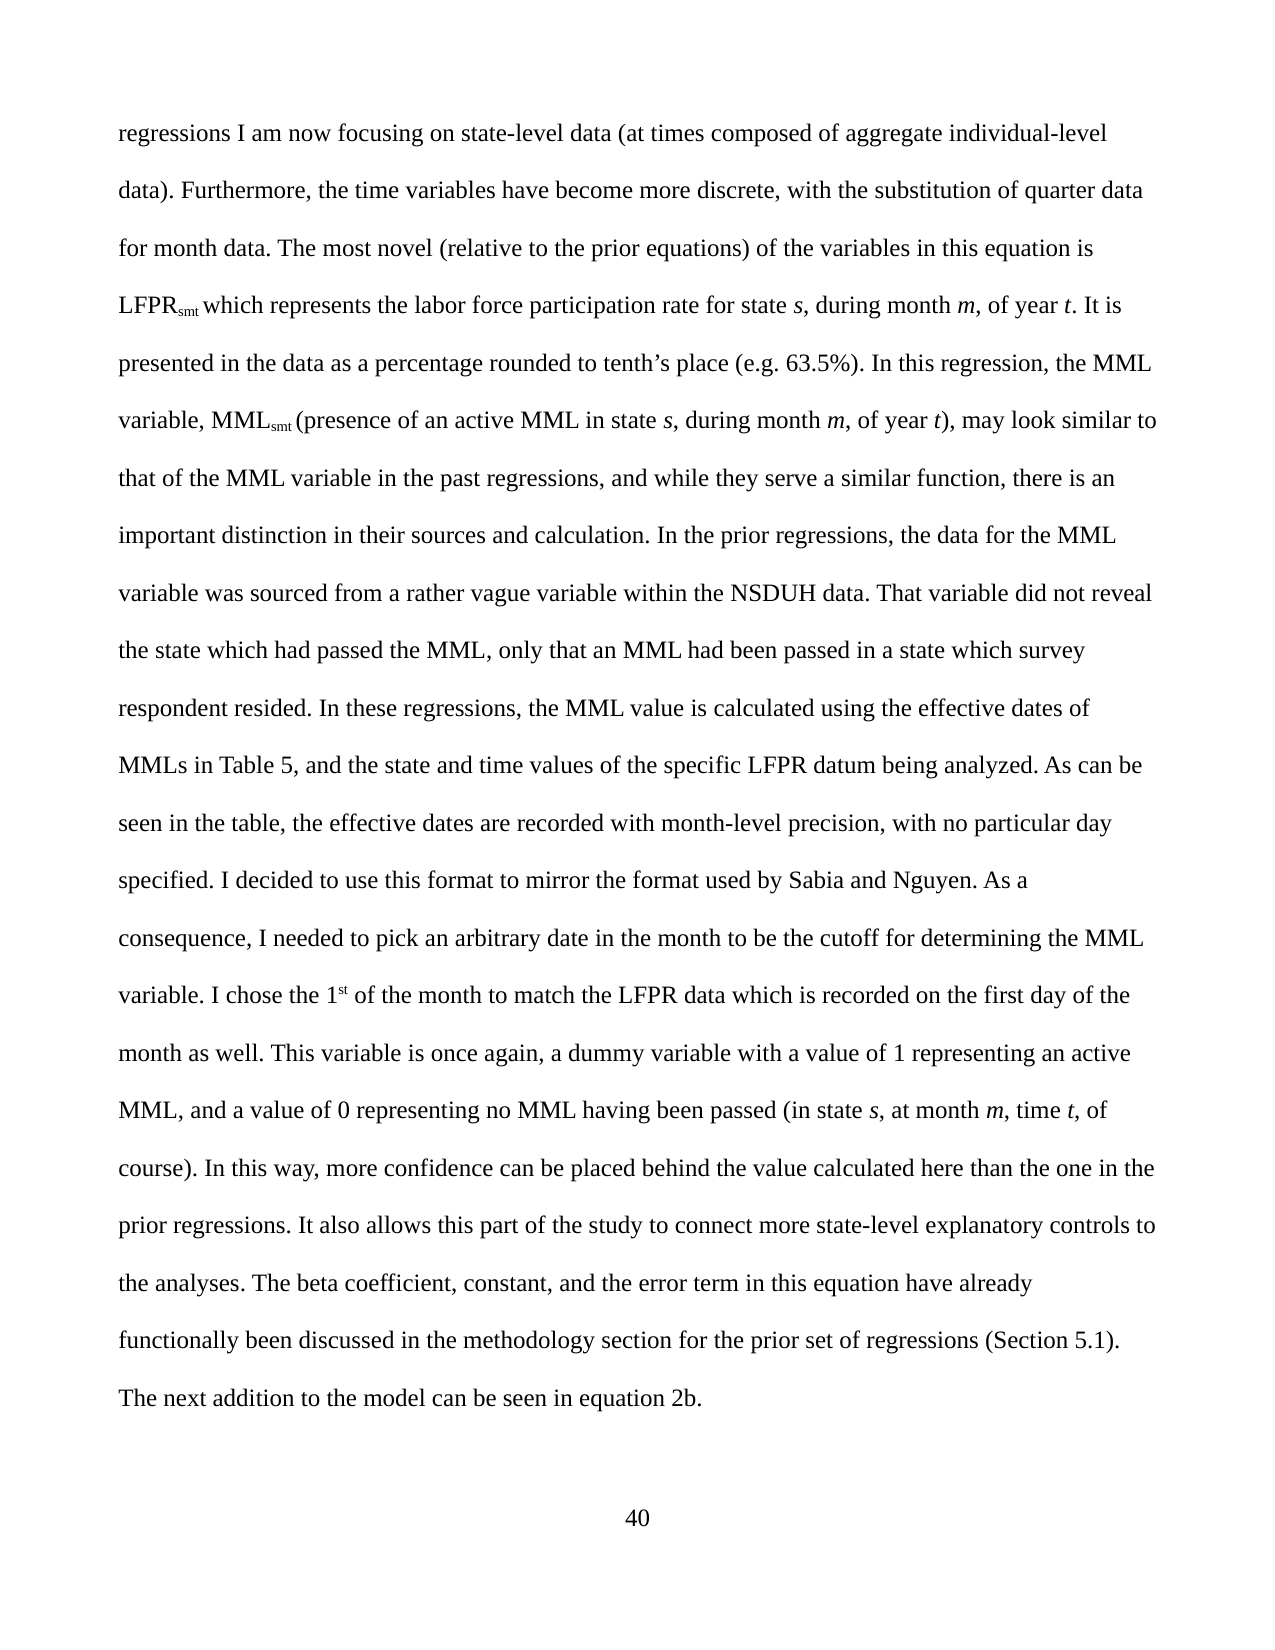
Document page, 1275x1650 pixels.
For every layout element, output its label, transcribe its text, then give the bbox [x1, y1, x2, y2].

text regressions I am now focusing on state-level data (at times composed of aggregate individual-level data). Furthermore, the time variables have become more discrete, with the substitution of quarter data for month data. The most novel (relative to the prior equations) of the variables in this equation is LFPRsmt which represents the labor force participation rate for state s, during month m, of year t. It is presented in the data as a percentage rounded to tenth’s place (e.g. 63.5%). In this regression, the MML variable, MMLsmt (presence of an active MML in state s, during month m, of year t), may look similar to that of the MML variable in the past regressions, and while they serve a similar function, there is an important distinction in their sources and calculation. In the prior regressions, the data for the MML variable was sourced from a rather vague variable within the NSDUH data. That variable did not reveal the state which had passed the MML, only that an MML had been passed in a state which survey respondent resided. In these regressions, the MML value is calculated using the effective dates of MMLs in Table 5, and the state and time values of the specific LFPR datum being analyzed. As can be seen in the table, the effective dates are recorded with month-level precision, with no particular day specified. I decided to use this format to mirror the format used by Sabia and Nguyen. As a consequence, I needed to pick an arbitrary date in the month to be the cutoff for determining the MML variable. I chose the 1st of the month to match the LFPR data which is recorded on the first day of the month as well. This variable is once again, a dummy variable with a value of 1 representing an active MML, and a value of 0 representing no MML having been passed (in state s, at month m, time t, of course). In this way, more confidence can be placed behind the value calculated here than the one in the prior regressions. It also allows this part of the study to connect more state-level explanatory controls to the analyses. The beta coefficient, constant, and the error term in this equation have already functionally been discussed in the methodology section for the prior set of regressions (Section 5.1). The next addition to the model can be seen in equation 2b. [118, 118, 1157, 1412]
